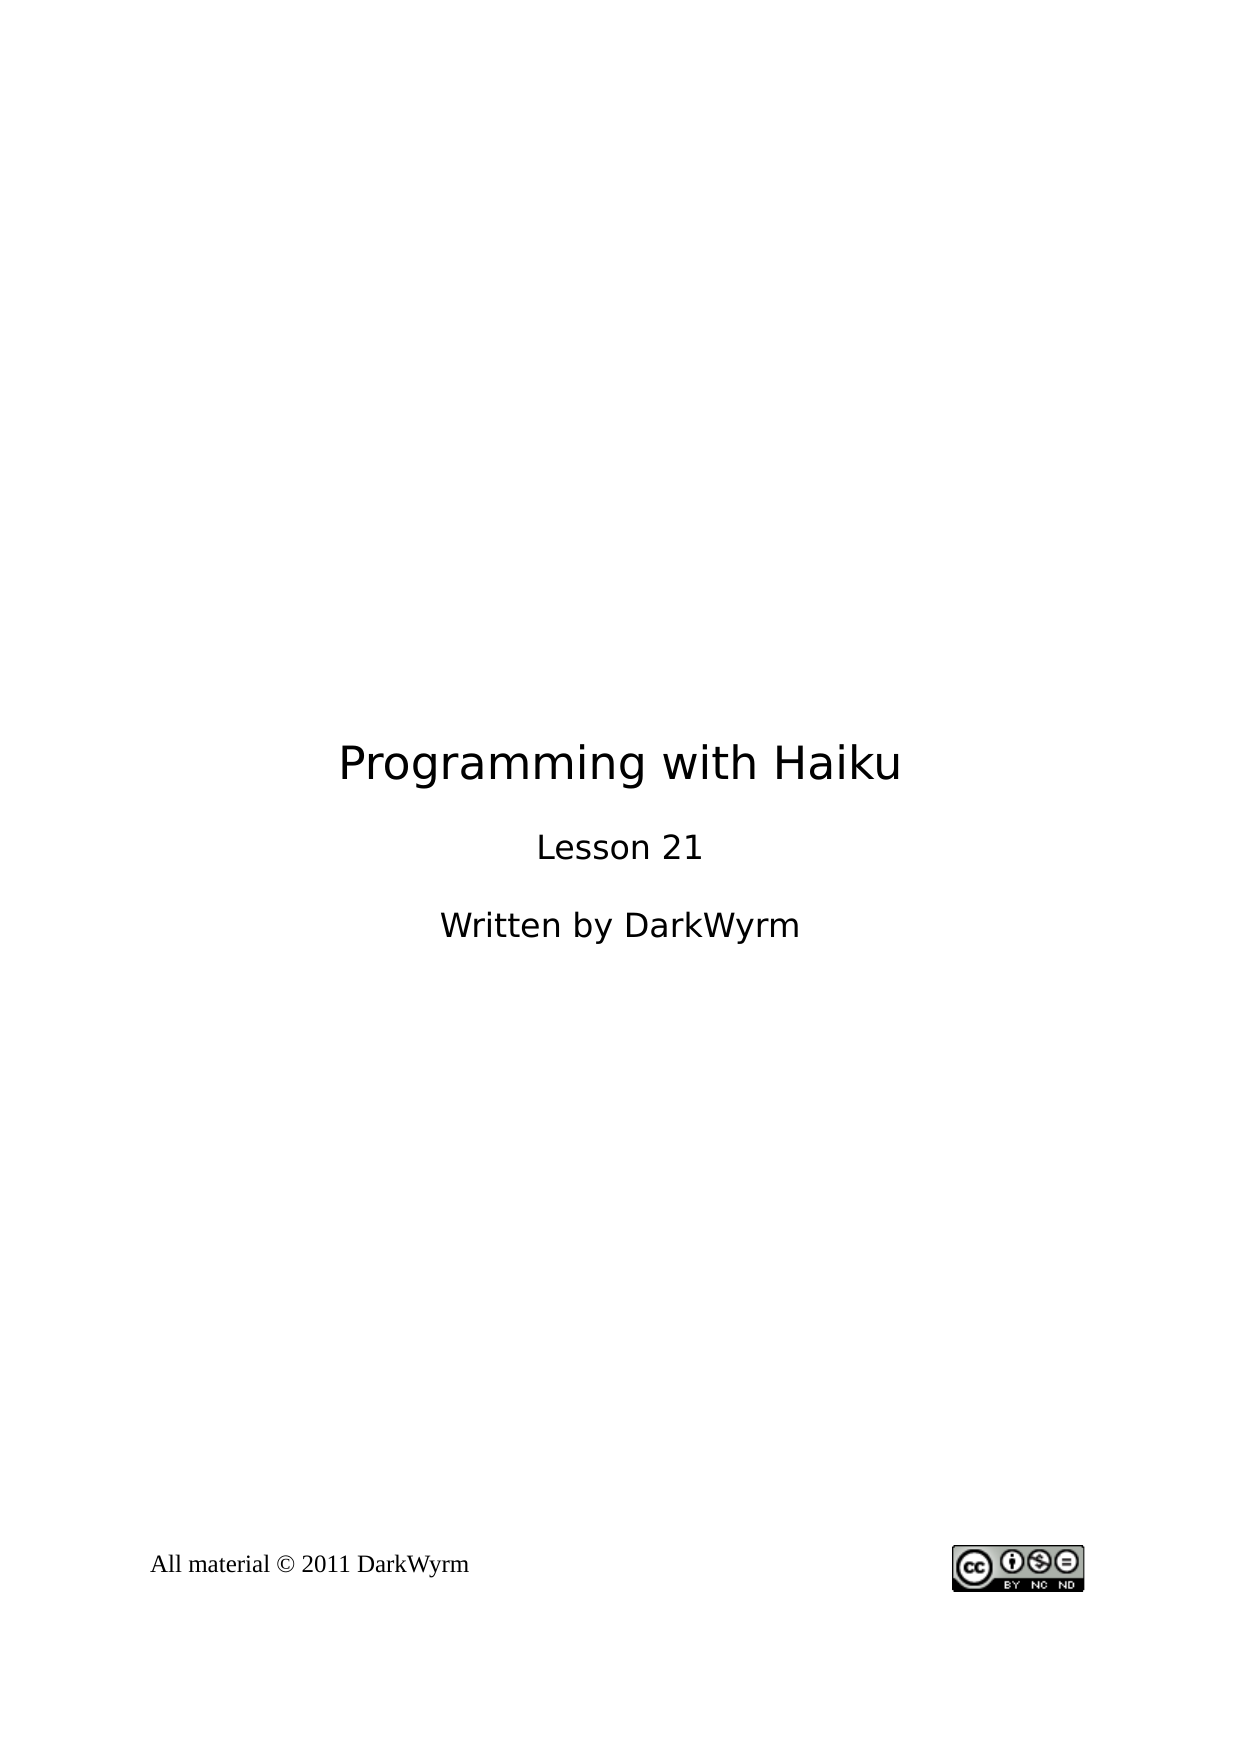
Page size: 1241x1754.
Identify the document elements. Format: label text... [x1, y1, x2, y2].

text Programming with Haiku [150, 737, 1090, 790]
text Lesson 21 [150, 829, 1090, 868]
text All material © 2011 DarkWyrm [150, 1549, 952, 1578]
picture [952, 1545, 1085, 1592]
text Written by DarkWyrm [150, 907, 1090, 945]
